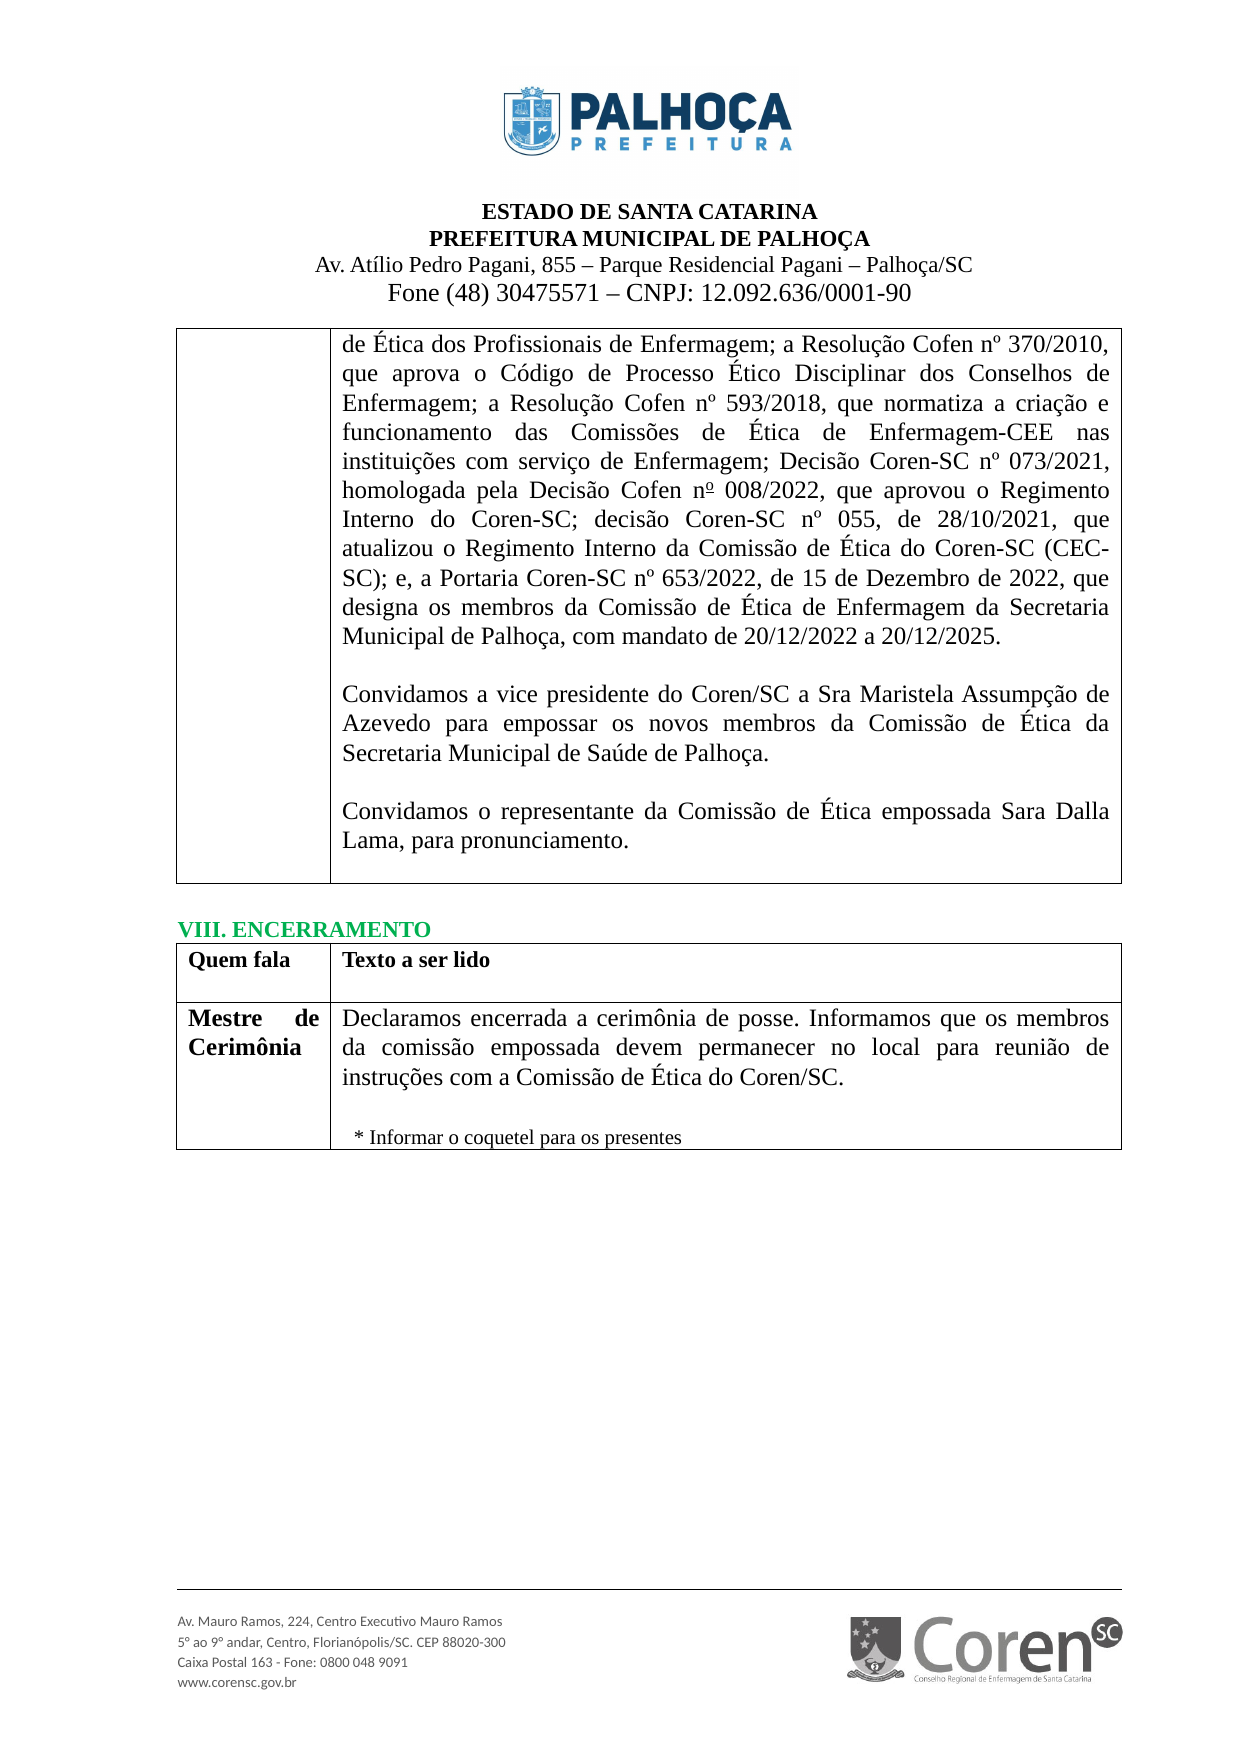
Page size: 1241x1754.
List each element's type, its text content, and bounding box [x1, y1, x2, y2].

table_cell [177, 329, 330, 883]
table_header Quem fala [177, 944, 330, 1002]
table_cell Mestre de Cerimônia [177, 1003, 330, 1149]
table_cell de Ética dos Profissionais de Enfermagem; a Resolução Cofen nº 370/2010, que aprova o Código de Processo Ético Disciplinar dos Conselhos de Enfermagem; a Resolução Cofen nº 593/2018, que normatiza a criação e funcionamento das Comissões de Ética de Enfermagem-CEE nas instituições com serviço de Enfermagem; Decisão Coren-SC nº 073/2021, homologada pela Decisão Cofen no 008/2022, que aprovou o Regimento Interno do Coren-SC; decisão Coren-SC nº 055, de 28/10/2021, que atualizou o Regimento Interno da Comissão de Ética do Coren-SC (CEC-SC); e, a Portaria Coren-SC nº 653/2022, de 15 de Dezembro de 2022, que designa os membros da Comissão de Ética de Enfermagem da Secretaria Municipal de Palhoça, com mandato de 20/12/2022 a 20/12/2025. Convidamos a vice presidente do Coren/SC a Sra Maristela Assumpção de Azevedo para empossar os novos membros da Comissão de Ética da Secretaria Municipal de Saúde de Palhoça. Convidamos o representante da Comissão de Ética empossada Sara Dalla Lama, para pronunciamento. [331, 329, 1121, 883]
table_header Texto a ser lido [331, 944, 1121, 1002]
text VIII. ENCERRAMENTO [177, 913, 1122, 942]
table_cell Declaramos encerrada a cerimônia de posse. Informamos que os membros da comissão empossada devem permanecer no local para reunião de instruções com a Comissão de Ética do Coren/SC. * Informar o coquetel para os presentes [331, 1003, 1121, 1149]
